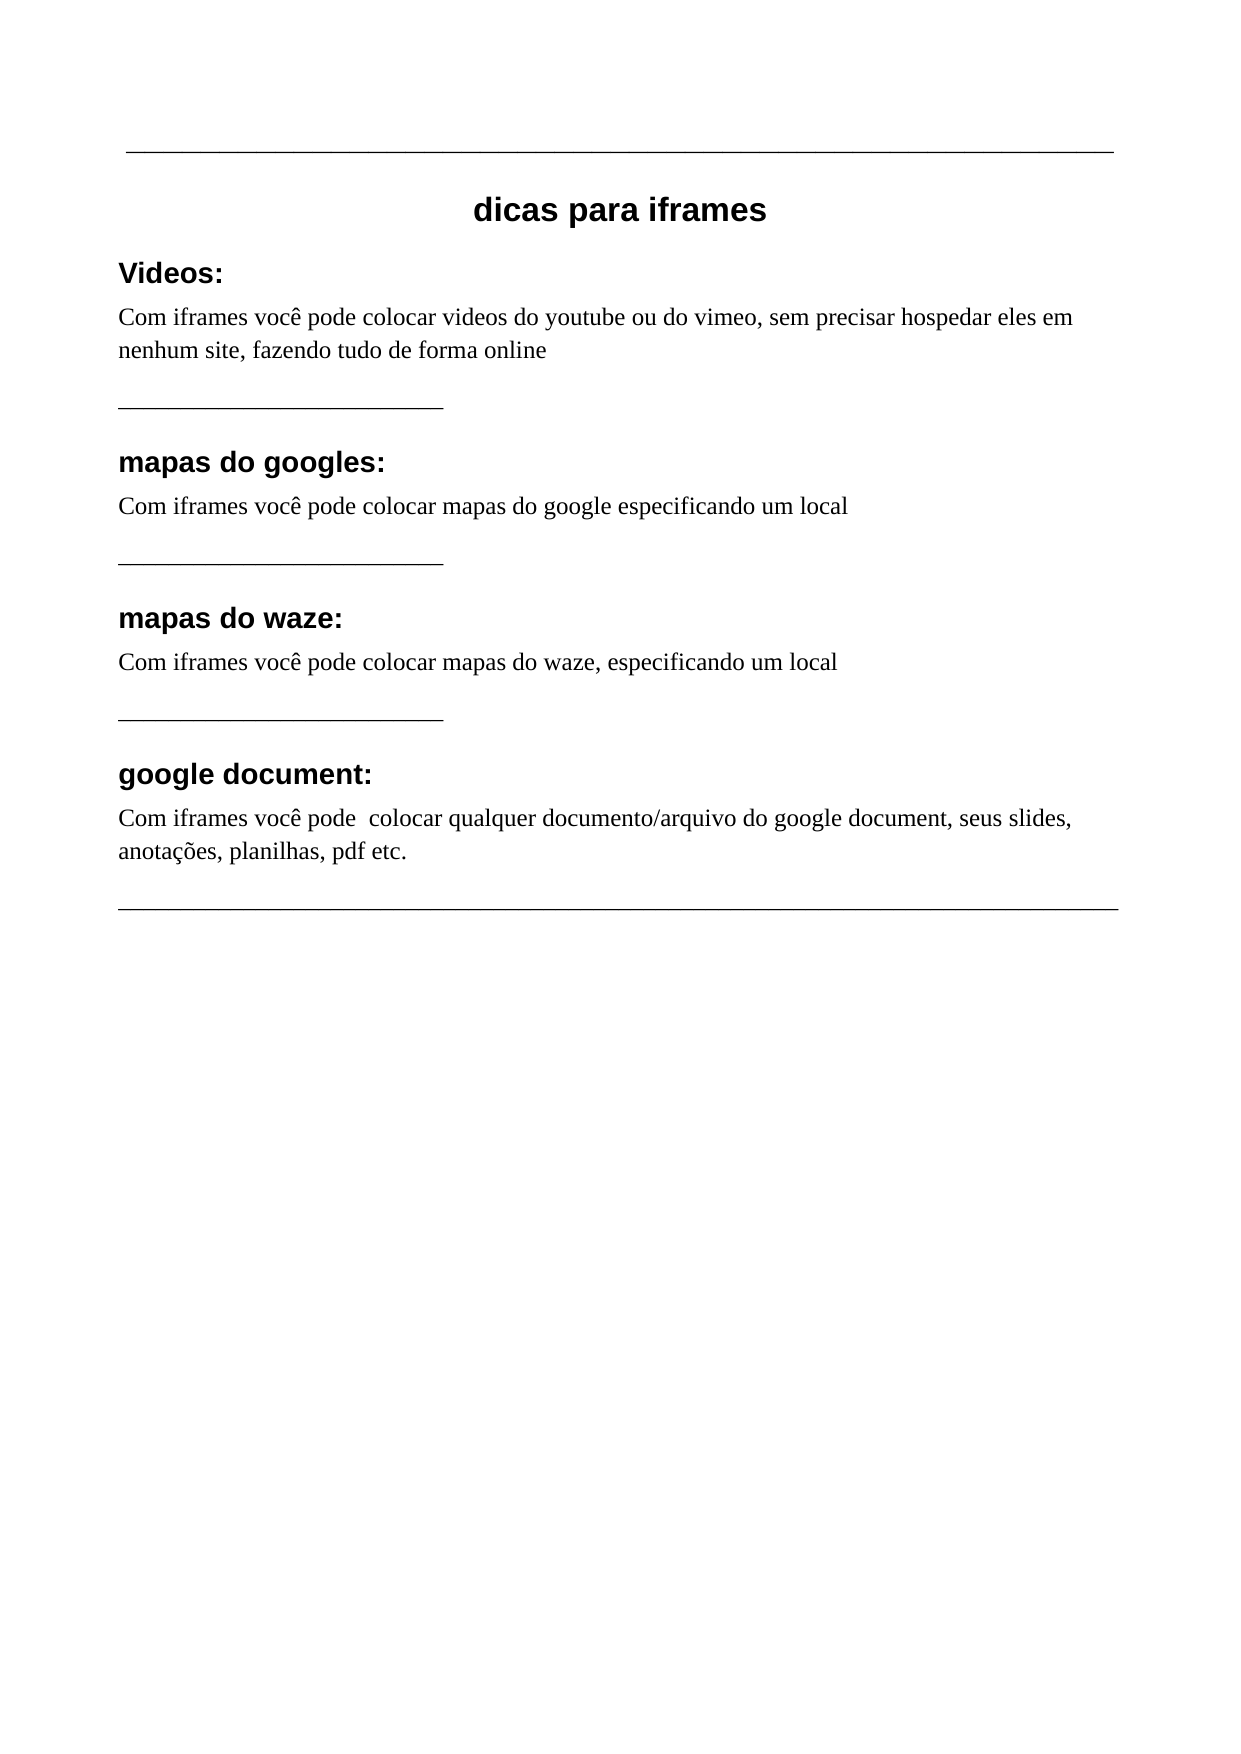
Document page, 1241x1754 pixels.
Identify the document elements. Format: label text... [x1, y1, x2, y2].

text Com iframes você pode colocar videos do youtube ou do vimeo, sem precisar hospedar eles em nenhum site, fazendo tudo de forma online [118, 302, 1122, 364]
text Com iframes você pode colocar qualquer documento/arquivo do google document, seus slides, anotações, planilhas, pdf etc. [118, 803, 1122, 865]
text __________________________ [118, 383, 1122, 411]
subtitle Videos: [118, 256, 1122, 289]
text __________________________ [118, 539, 1122, 567]
text __________________________ [118, 695, 1122, 723]
text ________________________________________________________________________________ [118, 884, 1122, 913]
text Com iframes você pode colocar mapas do google especificando um local [118, 491, 1122, 520]
subtitle mapas do waze: [118, 601, 1122, 635]
subtitle mapas do googles: [118, 445, 1122, 479]
subtitle _____________________________________________________ [118, 118, 1122, 157]
subtitle dicas para iframes [118, 190, 1122, 229]
subtitle google document: [118, 757, 1122, 791]
text Com iframes você pode colocar mapas do waze, especificando um local [118, 647, 1122, 676]
